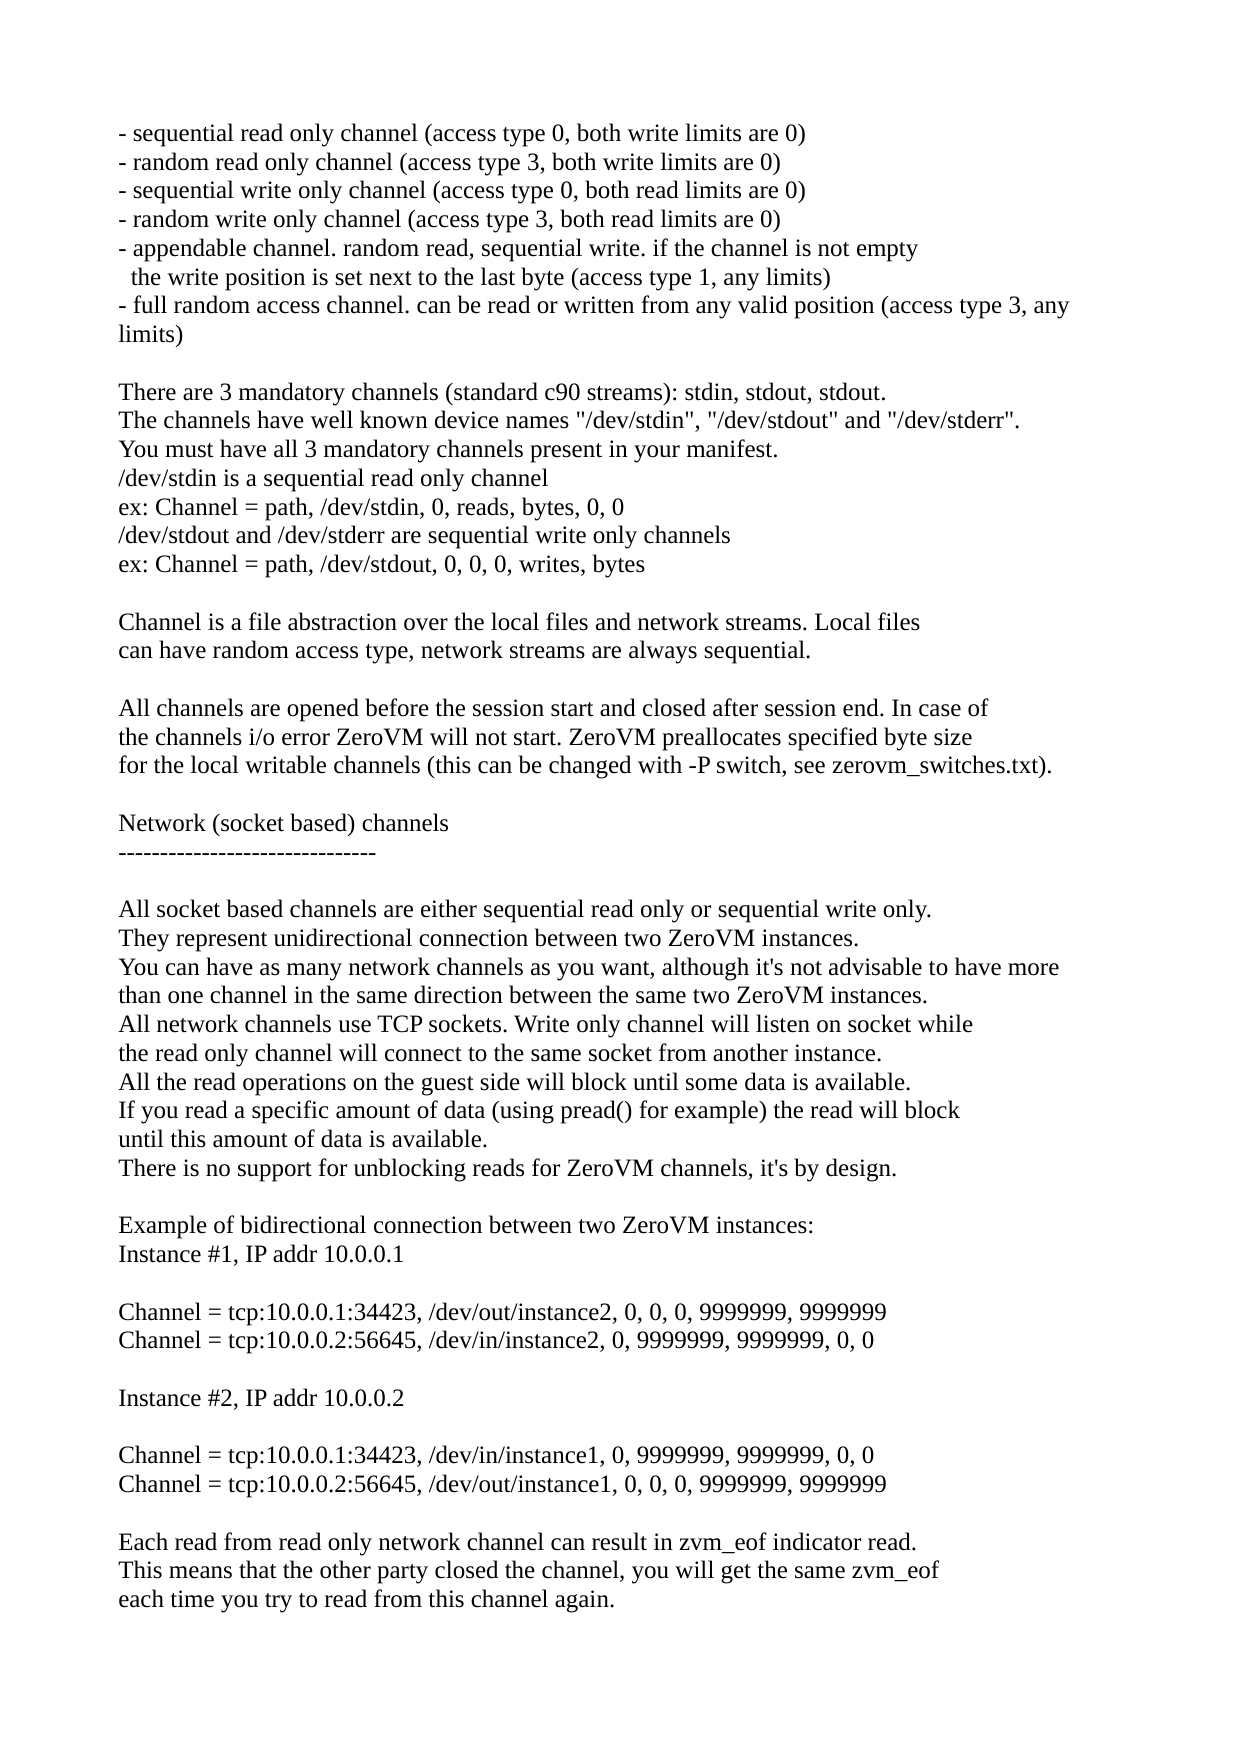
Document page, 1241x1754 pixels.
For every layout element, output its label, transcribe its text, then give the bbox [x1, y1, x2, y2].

text There is no support for unblocking reads for ZeroVM channels, it's by design. [118, 1153, 1122, 1182]
text - random read only channel (access type 3, both write limits are 0) [118, 147, 1122, 176]
text Example of bidirectional connection between two ZeroVM instances: [118, 1211, 1122, 1239]
text - sequential read only channel (access type 0, both write limits are 0) [118, 118, 1122, 147]
text Channel = tcp:10.0.0.2:56645, /dev/out/instance1, 0, 0, 0, 9999999, 9999999 [118, 1469, 1122, 1498]
text Channel is a file abstraction over the local files and network streams. Local files [118, 607, 1122, 636]
text This means that the other party closed the channel, you will get the same zvm_eof [118, 1556, 1122, 1584]
text There are 3 mandatory channels (standard c90 streams): stdin, stdout, stdout. [118, 377, 1122, 406]
text You must have all 3 mandatory channels present in your manifest. [118, 434, 1122, 463]
text - appendable channel. random read, sequential write. if the channel is not empty [118, 233, 1122, 262]
text for the local writable channels (this can be changed with -P switch, see zerovm_switches.txt). [118, 751, 1122, 779]
text All network channels use TCP sockets. Write only channel will listen on socket while [118, 1009, 1122, 1038]
text All the read operations on the guest side will block until some data is available. [118, 1067, 1122, 1096]
text until this amount of data is available. [118, 1124, 1122, 1153]
text Instance #1, IP addr 10.0.0.1 [118, 1239, 1122, 1268]
text - full random access channel. can be read or written from any valid position (access type 3, any limits) [118, 291, 1122, 348]
text Instance #2, IP addr 10.0.0.2 [118, 1383, 1122, 1412]
text All channels are opened before the session start and closed after session end. In case of [118, 693, 1122, 722]
text ------------------------------- [118, 837, 1122, 866]
text Channel = tcp:10.0.0.2:56645, /dev/in/instance2, 0, 9999999, 9999999, 0, 0 [118, 1326, 1122, 1354]
text Each read from read only network channel can result in zvm_eof indicator read. [118, 1527, 1122, 1556]
text ex: Channel = path, /dev/stdin, 0, reads, bytes, 0, 0 [118, 492, 1122, 521]
text than one channel in the same direction between the same two ZeroVM instances. [118, 981, 1122, 1009]
text the write position is set next to the last byte (access type 1, any limits) [118, 262, 1122, 291]
text They represent unidirectional connection between two ZeroVM instances. [118, 923, 1122, 952]
text the channels i/o error ZeroVM will not start. ZeroVM preallocates specified byte size [118, 722, 1122, 751]
text /dev/stdout and /dev/stderr are sequential write only channels [118, 521, 1122, 549]
text each time you try to read from this channel again. [118, 1584, 1122, 1613]
text All socket based channels are either sequential read only or sequential write only. [118, 894, 1122, 923]
text ex: Channel = path, /dev/stdout, 0, 0, 0, writes, bytes [118, 549, 1122, 578]
text - sequential write only channel (access type 0, both read limits are 0) [118, 176, 1122, 204]
text If you read a specific amount of data (using pread() for example) the read will block [118, 1096, 1122, 1124]
text Channel = tcp:10.0.0.1:34423, /dev/in/instance1, 0, 9999999, 9999999, 0, 0 [118, 1441, 1122, 1469]
text - random write only channel (access type 3, both read limits are 0) [118, 204, 1122, 233]
text Channel = tcp:10.0.0.1:34423, /dev/out/instance2, 0, 0, 0, 9999999, 9999999 [118, 1297, 1122, 1326]
text The channels have well known device names "/dev/stdin", "/dev/stdout" and "/dev/stderr". [118, 406, 1122, 434]
text can have random access type, network streams are always sequential. [118, 636, 1122, 664]
text the read only channel will connect to the same socket from another instance. [118, 1038, 1122, 1067]
text Network (socket based) channels [118, 808, 1122, 837]
text You can have as many network channels as you want, although it's not advisable to have more [118, 952, 1122, 981]
text /dev/stdin is a sequential read only channel [118, 463, 1122, 492]
